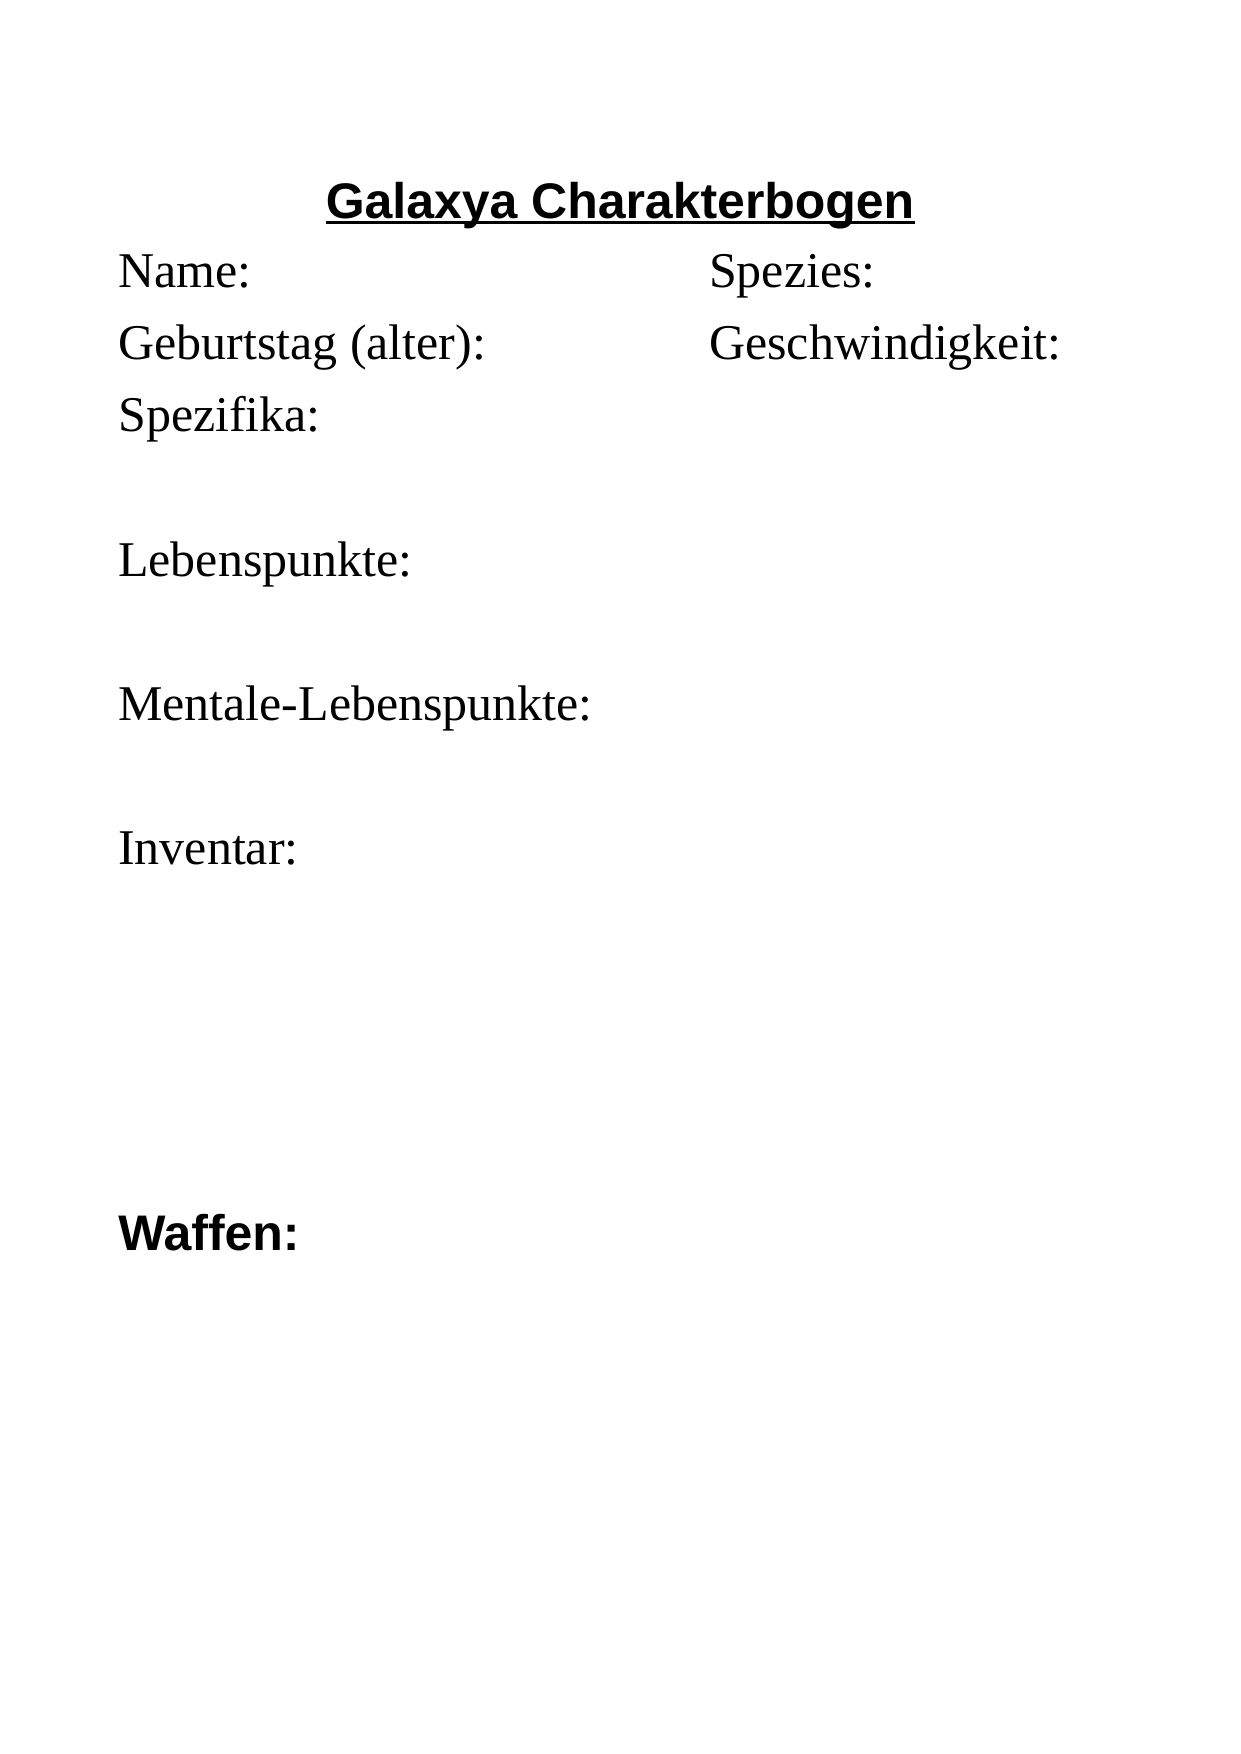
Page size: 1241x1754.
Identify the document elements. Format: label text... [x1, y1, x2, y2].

subtitle Geburtstag (alter): Geschwindigkeit: [118, 313, 1122, 371]
subtitle Mentale-Lebenspunkte: [118, 673, 1122, 731]
subtitle Galaxya Charakterbogen [118, 171, 1122, 228]
subtitle Waffen: [118, 1203, 1122, 1261]
subtitle Lebenspunkte: [118, 529, 1122, 587]
subtitle Inventar: [118, 818, 1122, 875]
subtitle Name: Spezies: [118, 241, 1122, 298]
subtitle Spezifika: [118, 385, 1122, 443]
